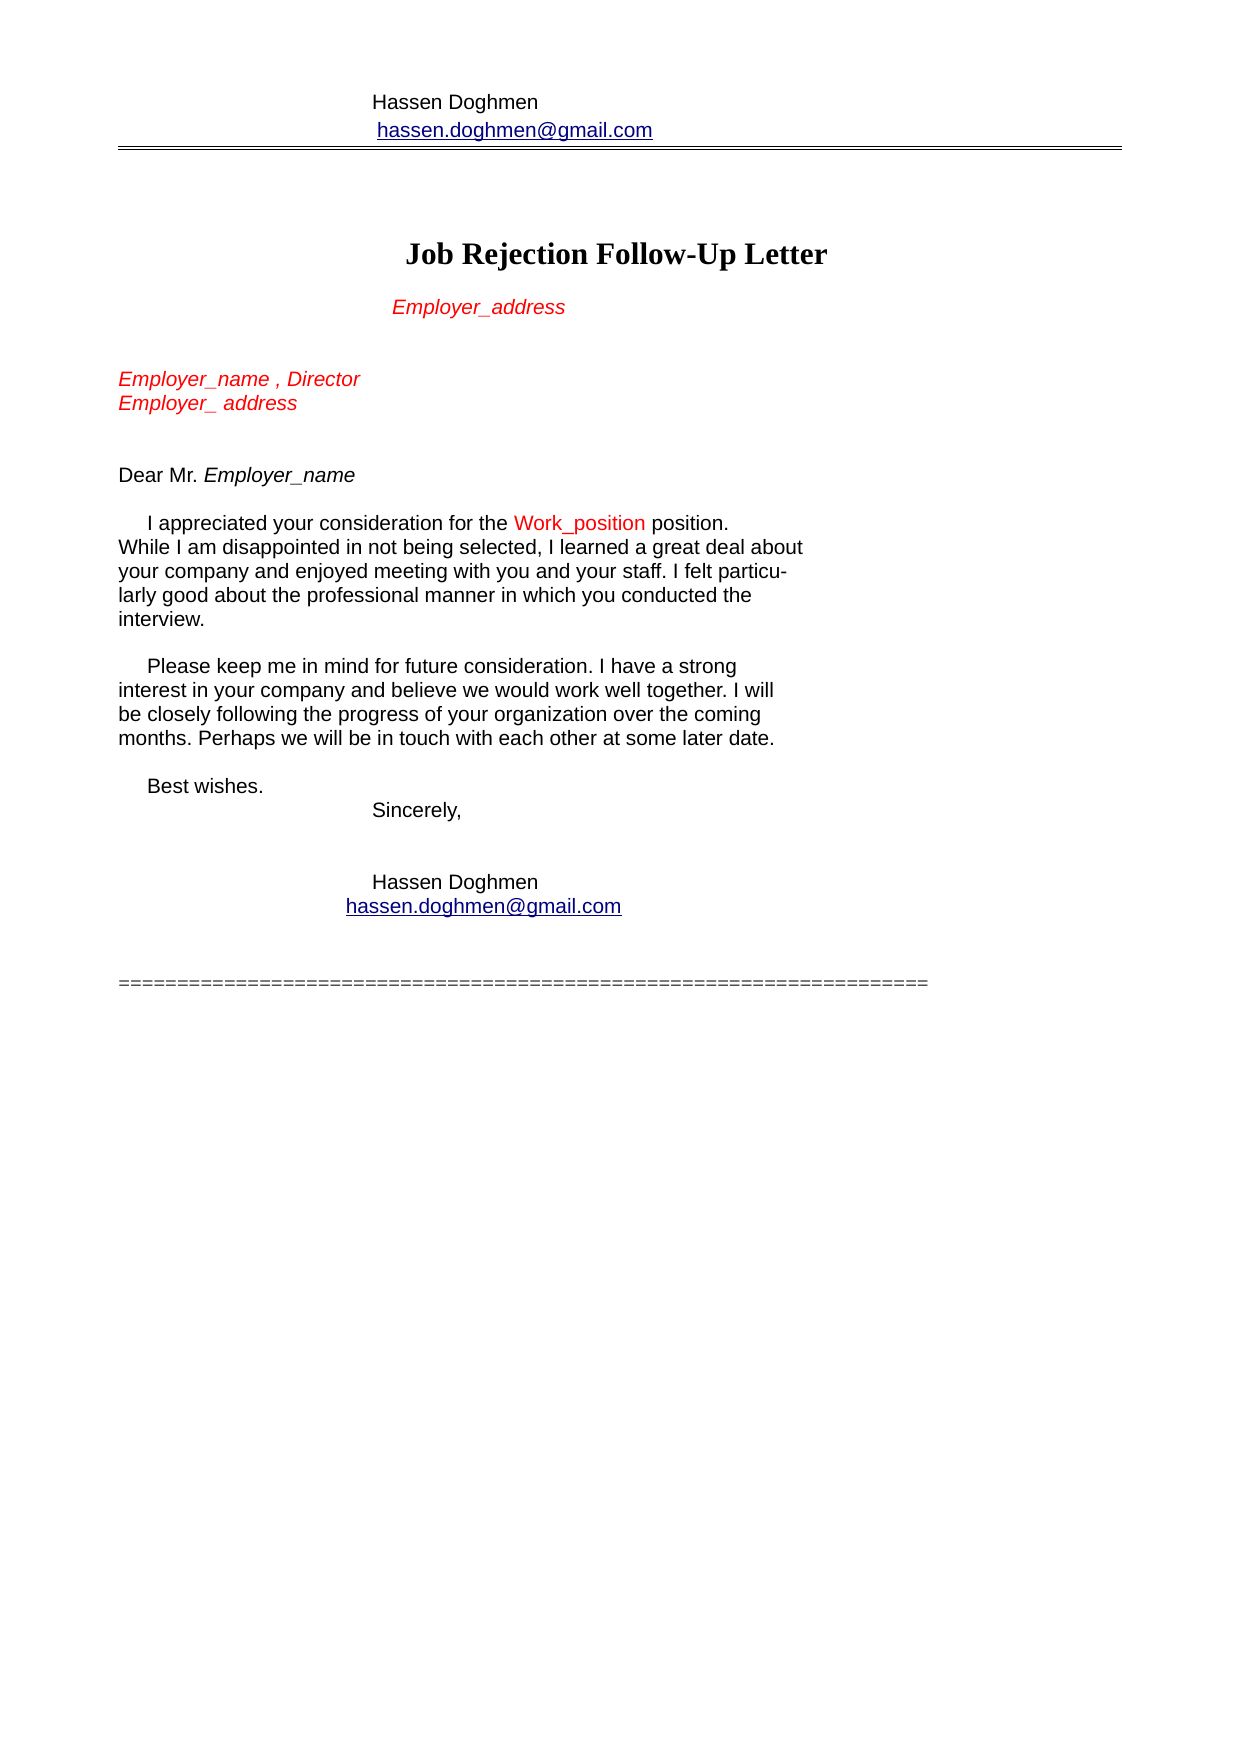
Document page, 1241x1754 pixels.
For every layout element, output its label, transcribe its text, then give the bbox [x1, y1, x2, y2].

text larly good about the professional manner in which you conducted the [118, 582, 1122, 606]
text Employer_name , Director [118, 367, 1122, 391]
text interview. [118, 606, 1122, 630]
text Hassen Doghmen [118, 90, 1122, 114]
text Job Rejection Follow-Up Letter [118, 235, 1122, 271]
text Employer_ address [118, 391, 1122, 415]
text Sincerely, [118, 798, 1122, 822]
text Please keep me in mind for future consideration. I have a strong [118, 654, 1122, 678]
text Best wishes. [118, 774, 1122, 798]
text Employer_address [118, 295, 1122, 319]
text hassen.doghmen@gmail.com [118, 894, 1122, 918]
text hassen.doghmen@gmail.com [118, 114, 1122, 146]
text ===================================================================== [118, 971, 1122, 995]
text I appreciated your consideration for the Work_position position. [118, 511, 1122, 534]
text While I am disappointed in not being selected, I learned a great deal about [118, 534, 1122, 558]
text your company and enjoyed meeting with you and your staff. I felt particu- [118, 558, 1122, 582]
text months. Perhaps we will be in touch with each other at some later date. [118, 726, 1122, 750]
text Dear Mr. Employer_name [118, 463, 1122, 487]
text interest in your company and believe we would work well together. I will [118, 678, 1122, 702]
text Hassen Doghmen [118, 870, 1122, 894]
text be closely following the progress of your organization over the coming [118, 702, 1122, 726]
